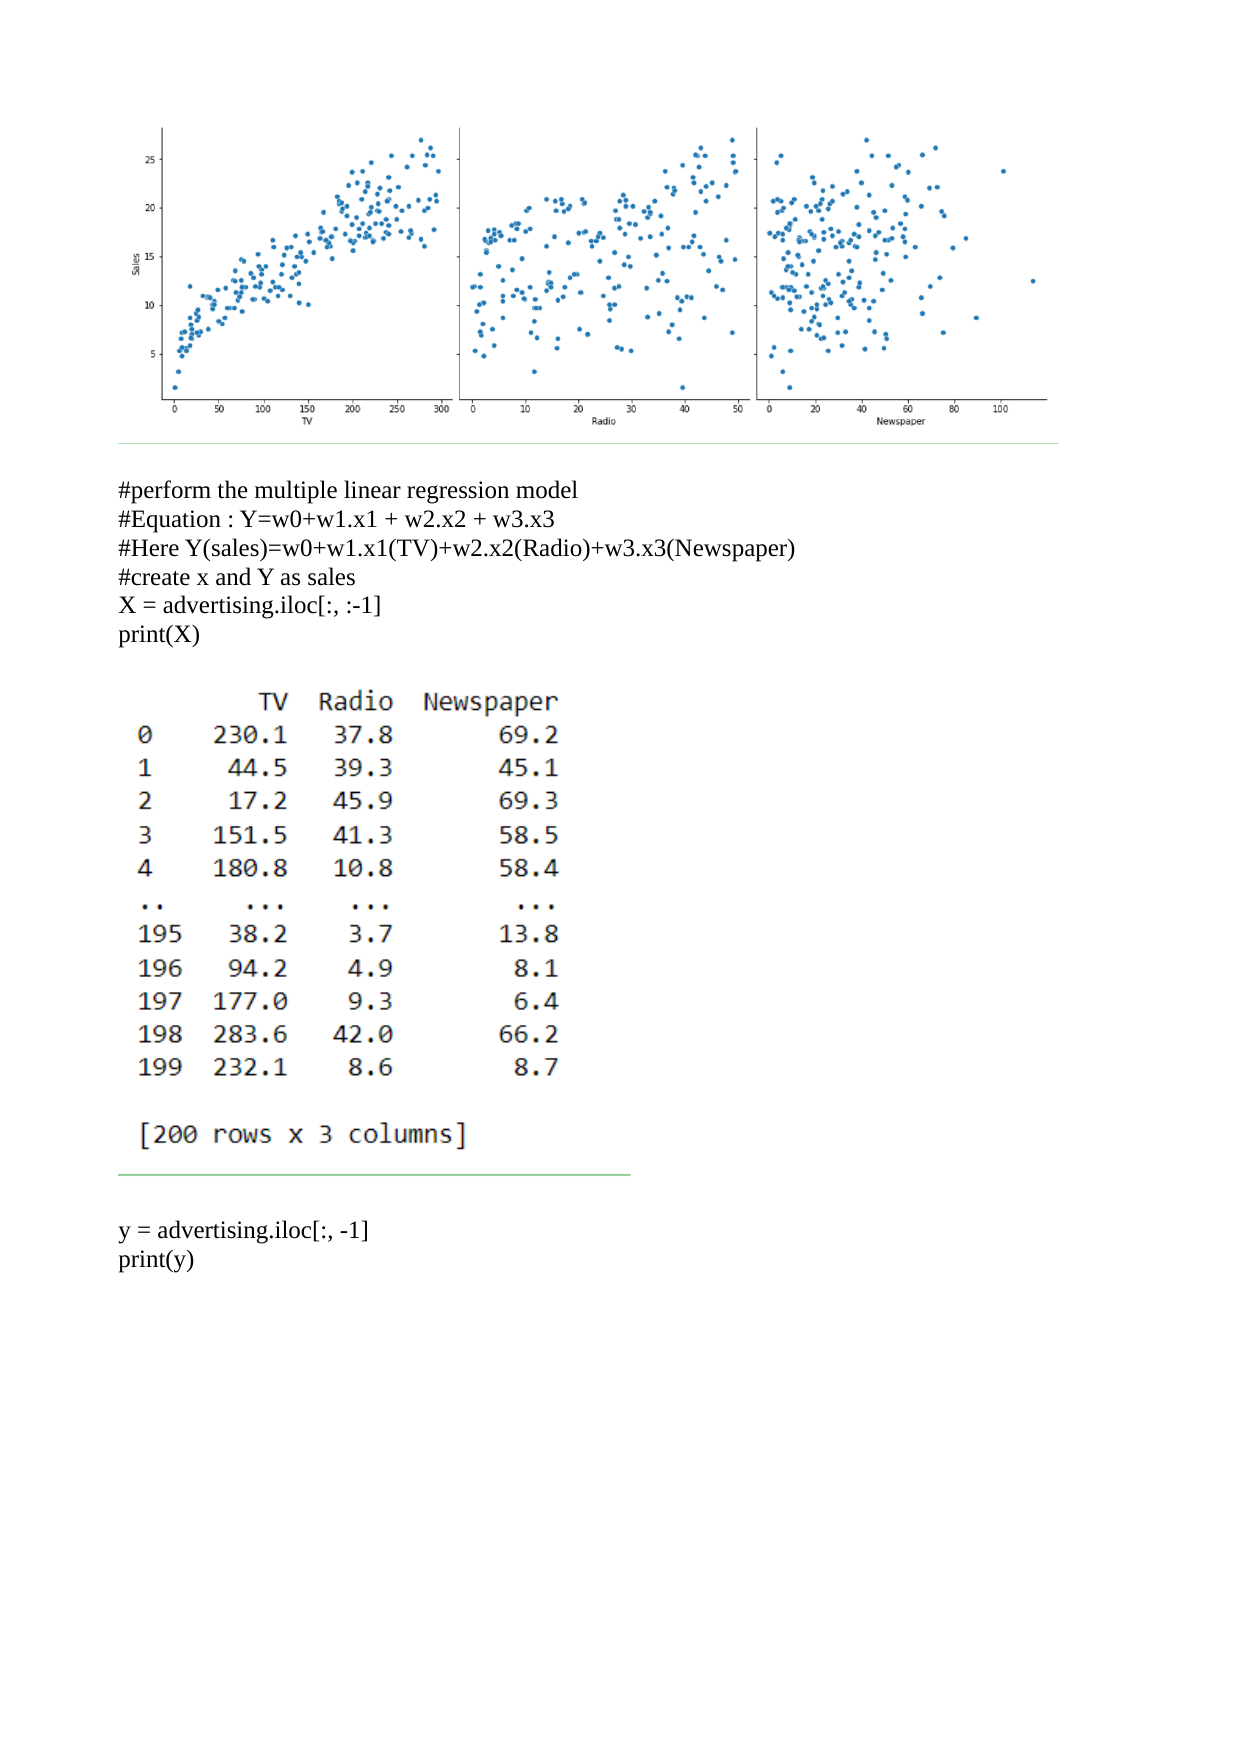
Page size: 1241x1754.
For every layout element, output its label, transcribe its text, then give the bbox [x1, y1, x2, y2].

text print(X) [118, 619, 1122, 648]
text print(y) [118, 1244, 1122, 1272]
text y = advertising.iloc[:, -1] [118, 1215, 1122, 1244]
text #Here Y(sales)=w0+w1.x1(TV)+w2.x2(Radio)+w3.x3(Newspaper) [118, 533, 1122, 562]
text #perform the multiple linear regression model [118, 476, 1122, 504]
picture [118, 118, 1059, 447]
text #Equation : Y=w0+w1.x1 + w2.x2 + w3.x3 [118, 504, 1122, 533]
text X = advertising.iloc[:, :-1] [118, 591, 1122, 619]
picture [118, 676, 631, 1187]
text #create x and Y as sales [118, 562, 1122, 591]
